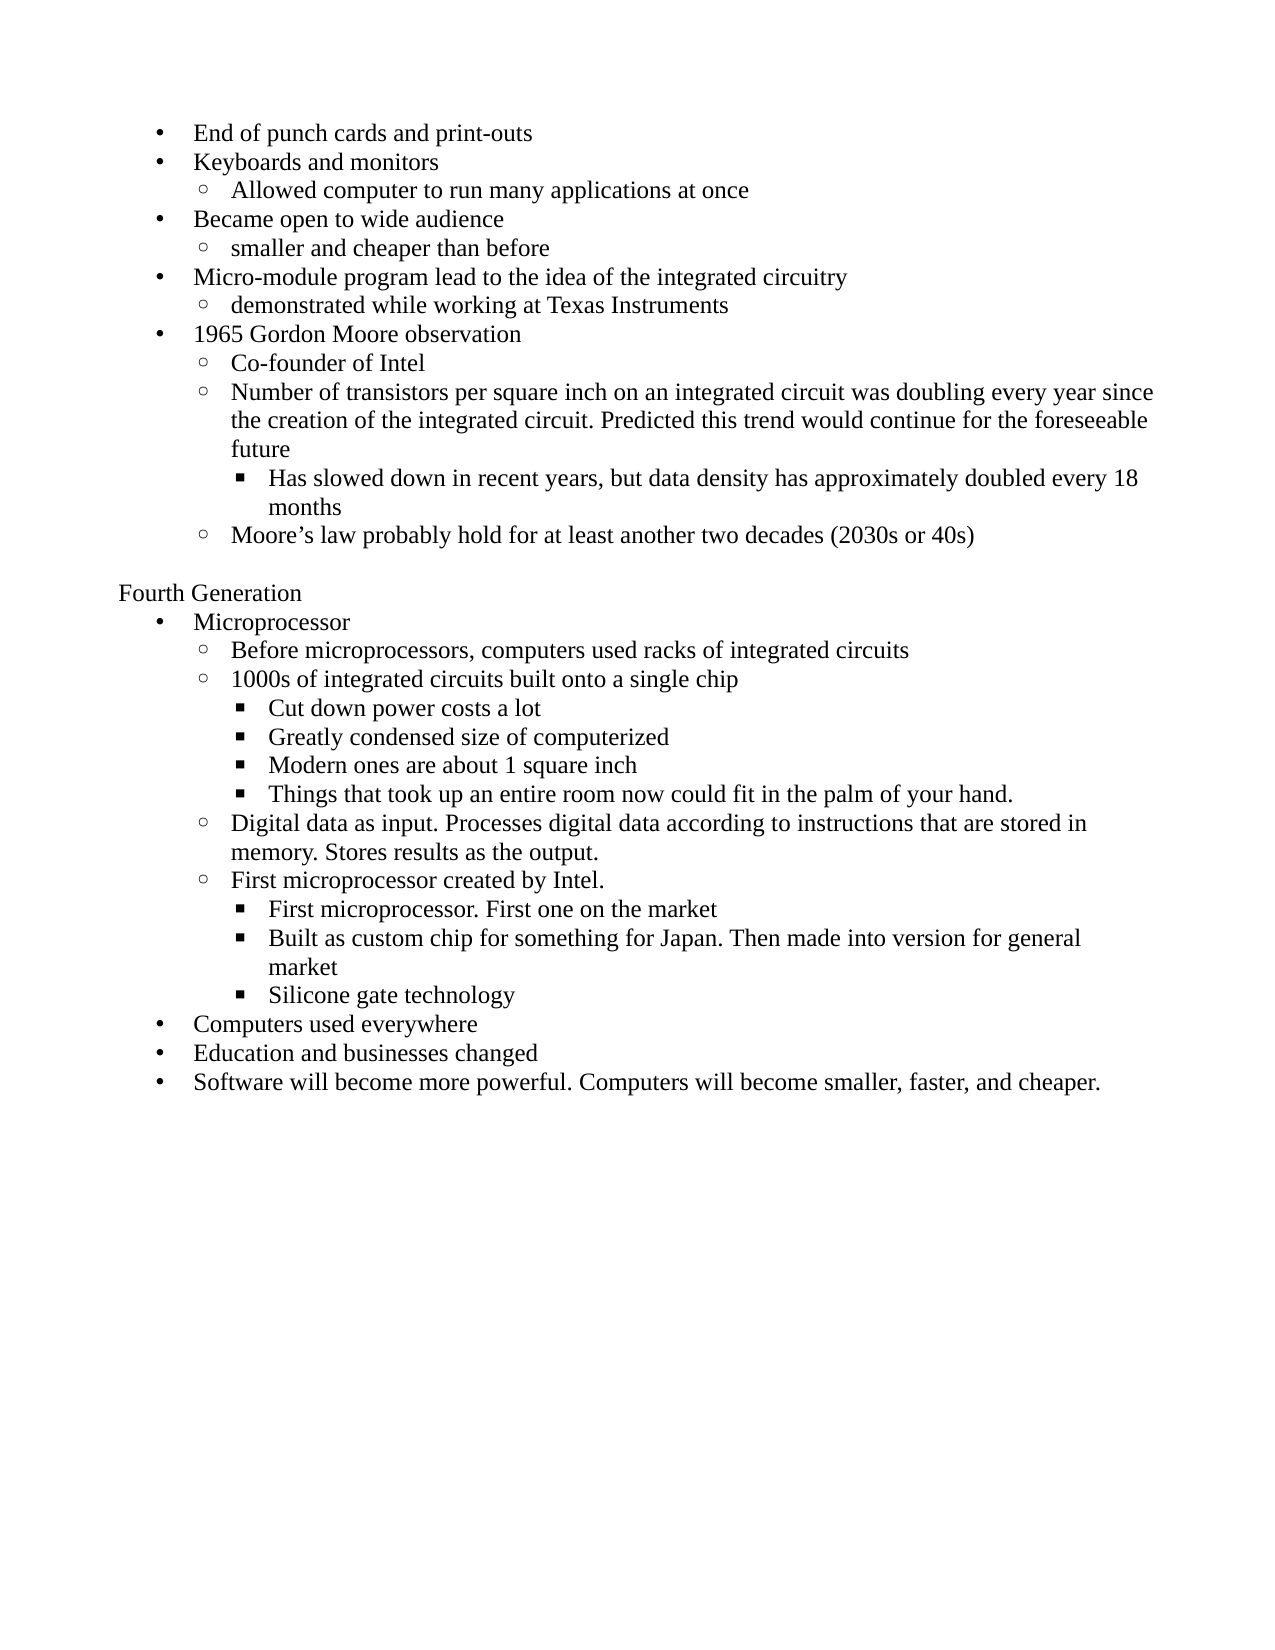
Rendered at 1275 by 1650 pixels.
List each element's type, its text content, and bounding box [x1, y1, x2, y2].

list Greatly condensed size of computerized [231, 722, 1157, 751]
list Education and businesses changed [156, 1038, 1157, 1067]
list Microprocessor [156, 607, 1157, 636]
list Has slowed down in recent years, but data density has approximately doubled every 18 months [231, 463, 1157, 521]
list Cut down power costs a lot [231, 693, 1157, 722]
list Allowed computer to run many applications at once [193, 176, 1157, 204]
list Things that took up an entire room now could fit in the palm of your hand. [231, 779, 1157, 808]
list Number of transistors per square inch on an integrated circuit was doubling every year since the creation of the integrated circuit. Predicted this trend would continue for the foreseeable future [193, 377, 1157, 463]
list Micro-module program lead to the idea of the integrated circuitry [156, 262, 1157, 291]
list Built as custom chip for something for Japan. Then made into version for general market [231, 923, 1157, 981]
list Moore’s law probably hold for at least another two decades (2030s or 40s) [193, 521, 1157, 549]
list Computers used everywhere [156, 1009, 1157, 1038]
list Keyboards and monitors [156, 147, 1157, 176]
list smaller and cheaper than before [193, 233, 1157, 262]
list Software will become more powerful. Computers will become smaller, faster, and cheaper. [156, 1067, 1157, 1096]
list Became open to wide audience [156, 204, 1157, 233]
text Fourth Generation [118, 578, 1157, 607]
list Co-founder of Intel [193, 348, 1157, 377]
list Silicone gate technology [231, 981, 1157, 1009]
list First microprocessor created by Intel. [193, 866, 1157, 894]
list Before microprocessors, computers used racks of integrated circuits [193, 636, 1157, 664]
list First microprocessor. First one on the market [231, 894, 1157, 923]
list Digital data as input. Processes digital data according to instructions that are stored in memory. Stores results as the output. [193, 808, 1157, 866]
list demonstrated while working at Texas Instruments [193, 291, 1157, 319]
list Modern ones are about 1 square inch [231, 751, 1157, 779]
list 1000s of integrated circuits built onto a single chip [193, 664, 1157, 693]
list 1965 Gordon Moore observation [156, 319, 1157, 348]
list End of punch cards and print-outs [156, 118, 1157, 147]
